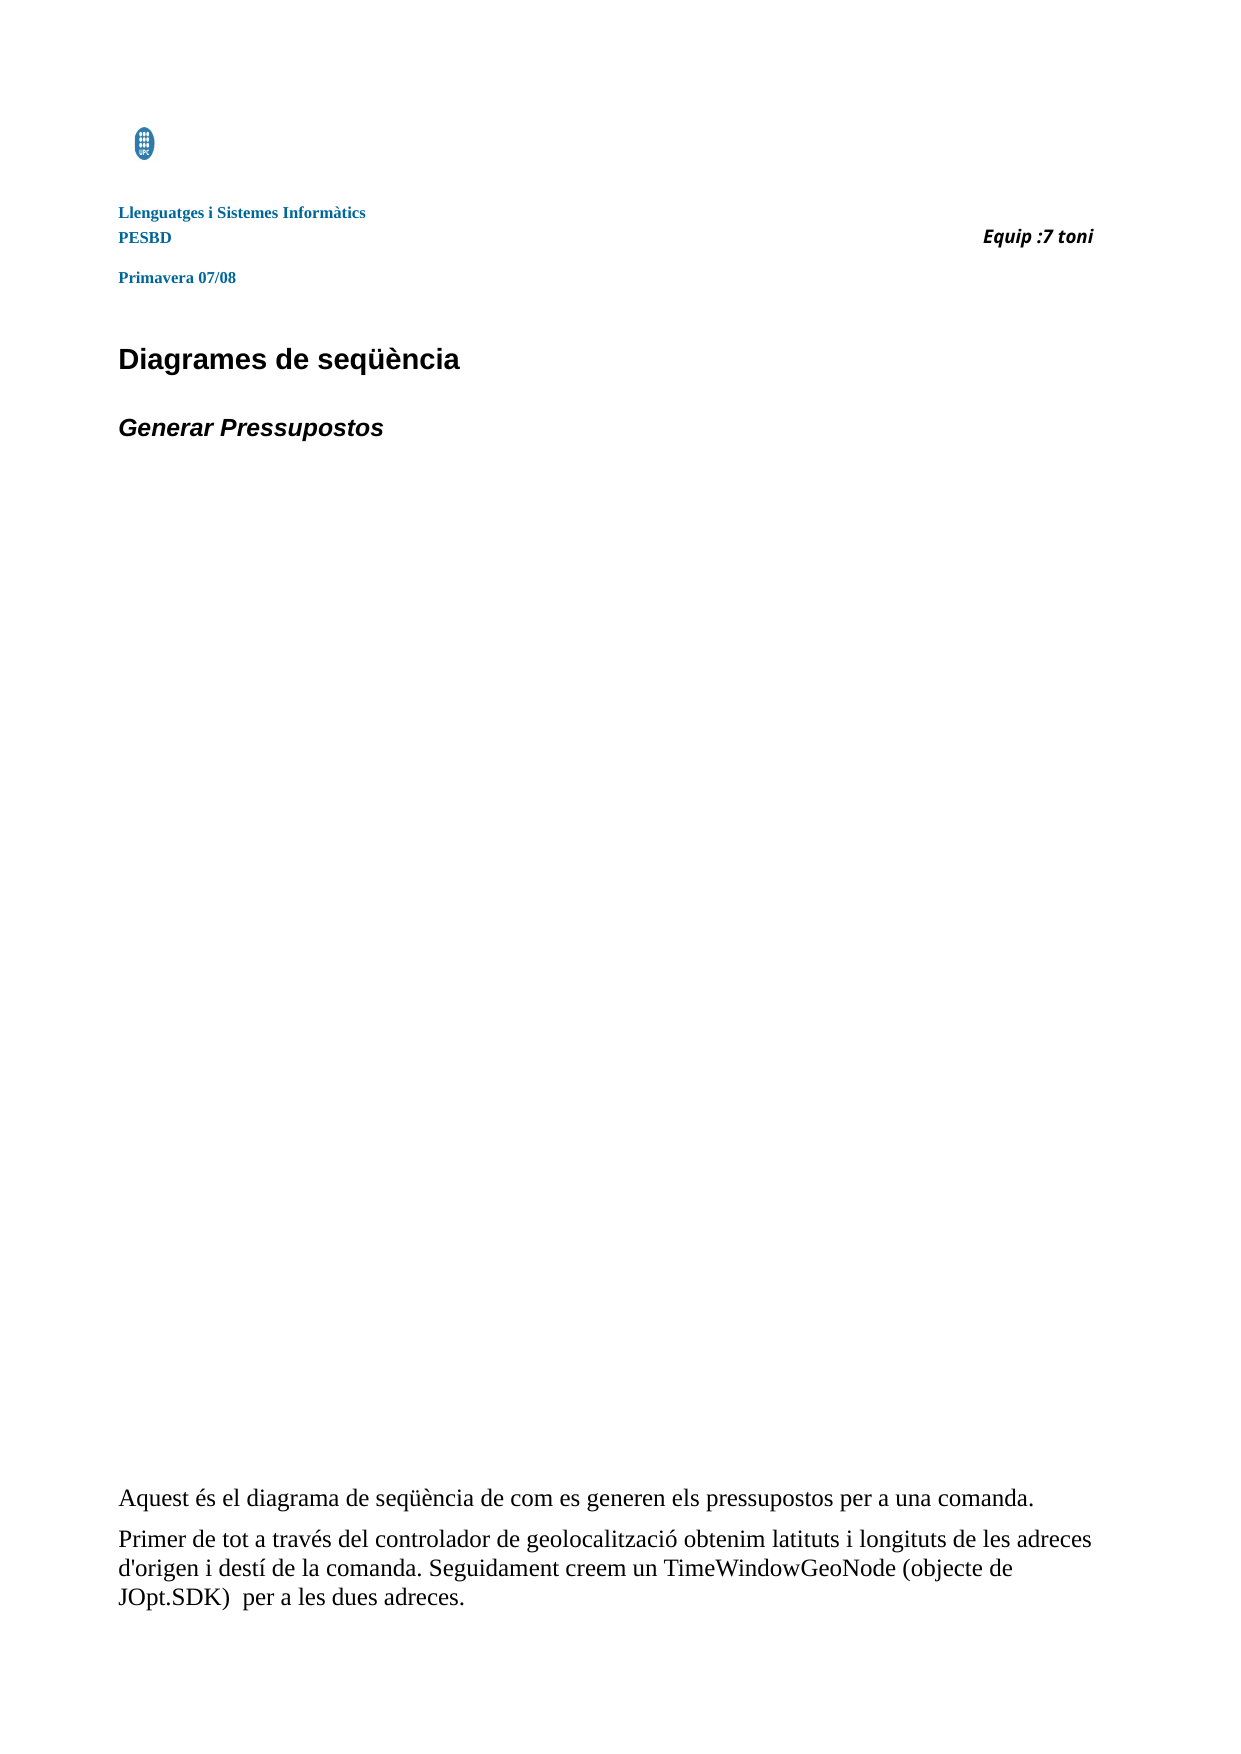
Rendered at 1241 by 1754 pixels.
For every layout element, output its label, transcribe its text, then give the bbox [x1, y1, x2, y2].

subtitle Diagrames de seqüència [118, 342, 1122, 375]
text Primer de tot a través del controlador de geolocalització obtenim latituts i longituts de les adreces d'origen i destí de la comanda. Seguidament creem un TimeWindowGeoNode (objecte de JOpt.SDK) per a les dues adreces. [118, 1524, 1122, 1611]
text Aquest és el diagrama de seqüència de com es generen els pressupostos per a una comanda. [118, 454, 1122, 1512]
subtitle Generar Pressupostos [118, 413, 1122, 441]
